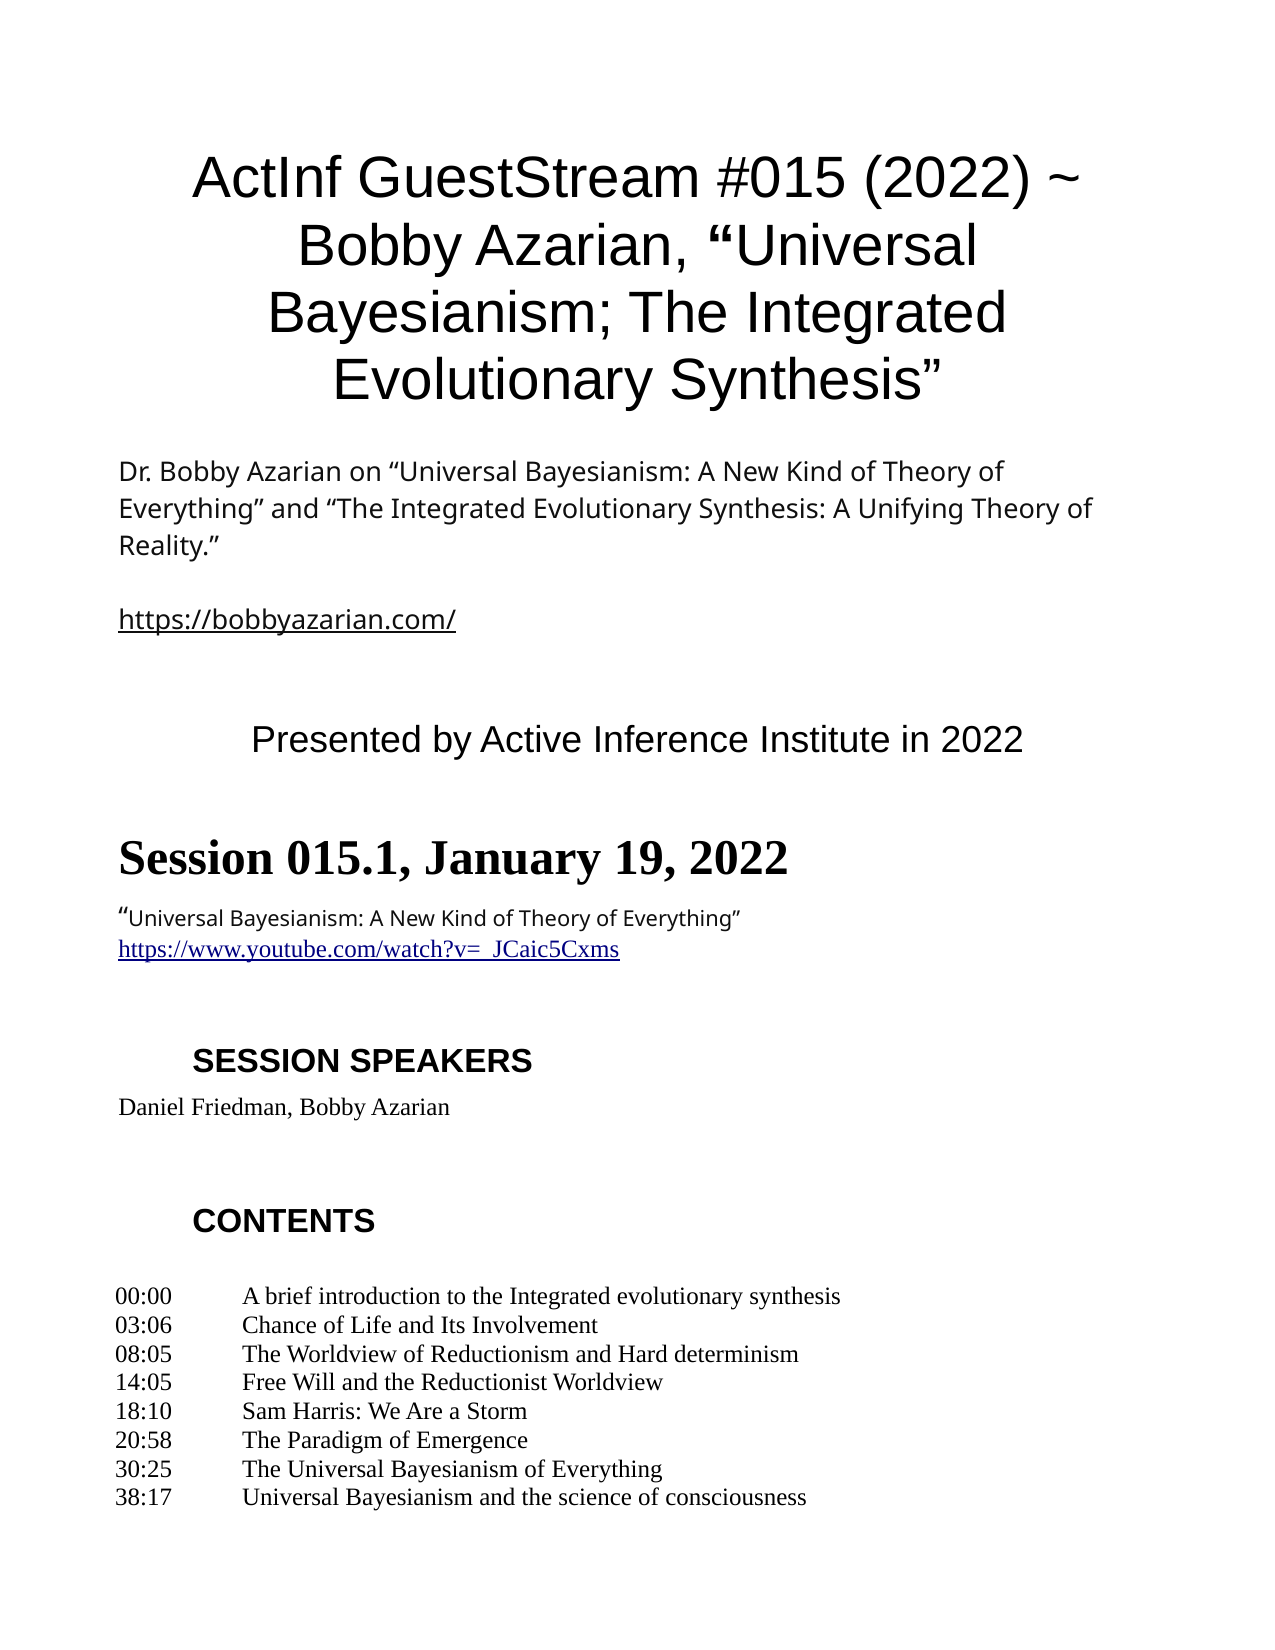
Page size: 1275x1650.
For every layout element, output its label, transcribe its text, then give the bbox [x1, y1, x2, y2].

table_cell Sam Harris: We Are a Storm [239, 1396, 866, 1425]
text https://www.youtube.com/watch?v=_JCaic5Cxms [118, 934, 1157, 963]
table_cell The Worldview of Reductionism and Hard determinism [239, 1339, 866, 1367]
table_cell The Universal Bayesianism of Everything [239, 1454, 866, 1482]
table_header A brief introduction to the Integrated evolutionary synthesis [239, 1281, 866, 1310]
table_cell 03:06 [112, 1310, 239, 1339]
text https://bobbyazarian.com/ [118, 600, 1157, 637]
table_cell The Paradigm of Emergence [239, 1425, 866, 1454]
subtitle SESSION SPEAKERS [118, 1041, 1157, 1080]
title ActInf GuestStream #015 (2022) ~ Bobby Azarian, “Universal Bayesianism; The Integrated Evolutionary Synthesis” [118, 143, 1157, 411]
text Dr. Bobby Azarian on “Universal Bayesianism: A New Kind of Theory of Everything” and “The Integrated Evolutionary Synthesis: A Unifying Theory of Reality.” [118, 453, 1157, 563]
text Daniel Friedman, Bobby Azarian [118, 1092, 1157, 1121]
table_cell Free Will and the Reductionist Worldview [239, 1368, 866, 1396]
table_cell 18:10 [112, 1396, 239, 1425]
text “Universal Bayesianism: A New Kind of Theory of Everything” [118, 897, 1157, 934]
table_cell 30:25 [112, 1454, 239, 1482]
table_cell Universal Bayesianism and the science of consciousness [239, 1483, 866, 1511]
table_header 00:00 [112, 1281, 239, 1310]
subtitle Presented by Active Inference Institute in 2022 [118, 717, 1157, 760]
table_cell Chance of Life and Its Involvement [239, 1310, 866, 1339]
table_cell 20:58 [112, 1425, 239, 1454]
table_cell 38:17 [112, 1483, 239, 1511]
subtitle Session 015.1, January 19, 2022 [118, 827, 1157, 885]
table_cell 08:05 [112, 1339, 239, 1367]
table_cell 14:05 [112, 1368, 239, 1396]
subtitle CONTENTS [118, 1202, 1157, 1240]
